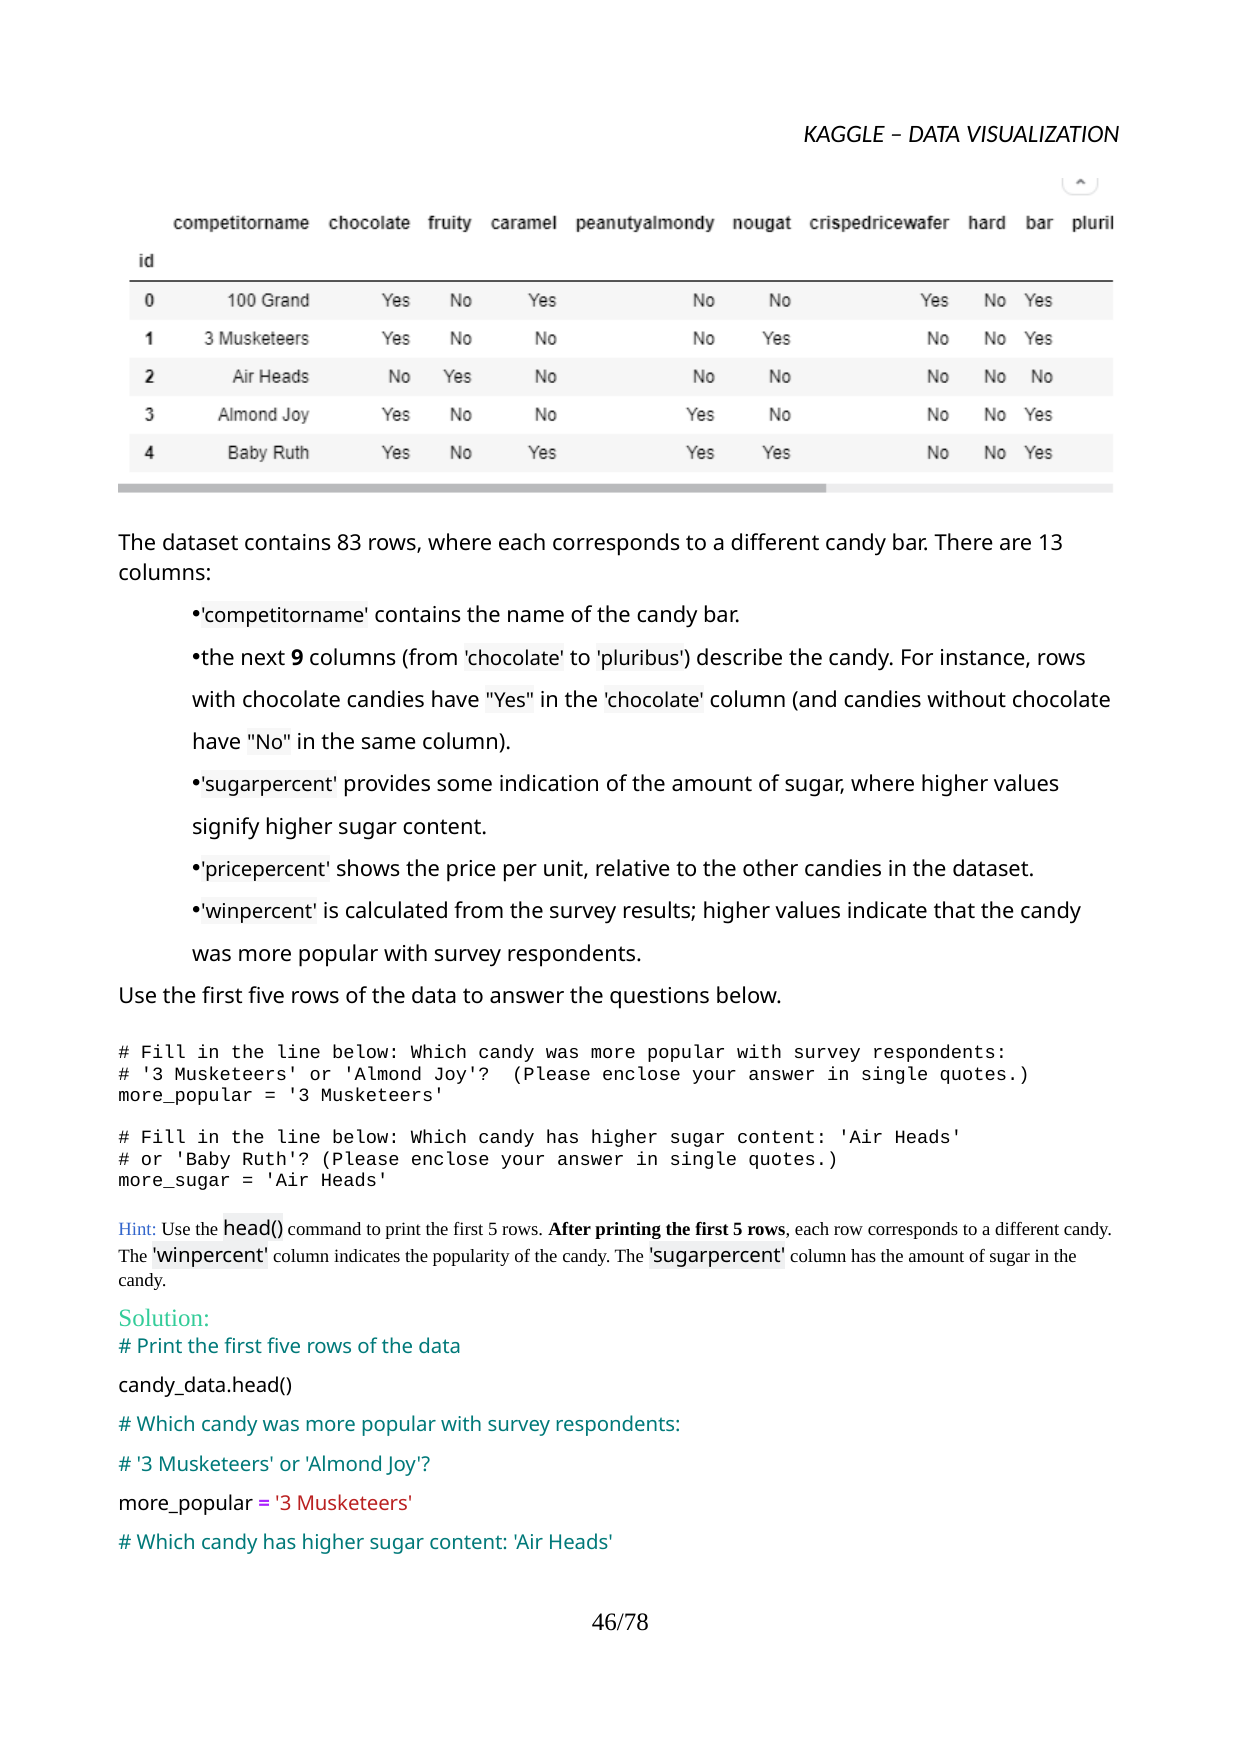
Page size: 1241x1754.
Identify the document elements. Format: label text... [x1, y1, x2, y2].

text more_popular = '3 Musketeers' [118, 1086, 1122, 1107]
text more_sugar = 'Air Heads' [118, 1171, 1122, 1192]
list 'pricepercent' shows the price per unit, relative to the other candies in the dataset. [118, 853, 1122, 883]
text # Which candy has higher sugar content: 'Air Heads' [118, 1528, 1122, 1556]
list 'sugarpercent' provides some indication of the amount of sugar, where higher values signify higher sugar content. [118, 768, 1122, 840]
text more_popular = '3 Musketeers' [118, 1489, 1122, 1516]
text # Print the first five rows of the data [118, 1332, 1122, 1359]
text # or 'Baby Ruth'? (Please enclose your answer in single quotes.) [118, 1149, 1122, 1171]
text Use the first five rows of the data to answer the questions below. [118, 980, 1122, 1009]
picture [118, 178, 1122, 506]
text # '3 Musketeers' or 'Almond Joy'? (Please enclose your answer in single quotes.) [118, 1064, 1122, 1086]
text # Fill in the line below: Which candy was more popular with survey respondents: [118, 1043, 1122, 1064]
text The dataset contains 83 rows, where each corresponds to a different candy bar. There are 13 columns: [118, 527, 1122, 587]
text candy_data.head() [118, 1371, 1122, 1398]
text Hint: Use the head() command to print the first 5 rows. After printing the first 5 rows, each row corresponds to a different candy. The 'winpercent' column indicates the popularity of the candy. The 'sugarpercent' column has the amount of sugar in the candy. [118, 1213, 1122, 1290]
text # Which candy was more popular with survey respondents: [118, 1410, 1122, 1438]
text Solution: [118, 1303, 1122, 1332]
text # Fill in the line below: Which candy has higher sugar content: 'Air Heads' [118, 1128, 1122, 1149]
list the next 9 columns (from 'chocolate' to 'pluribus') describe the candy. For instance, rows with chocolate candies have "Yes" in the 'chocolate' column (and candies without chocolate have "No" in the same column). [118, 641, 1122, 756]
text # '3 Musketeers' or 'Almond Joy'? [118, 1449, 1122, 1477]
list 'competitorname' contains the name of the candy bar. [118, 599, 1122, 629]
list 'winpercent' is calculated from the survey results; higher values indicate that the candy was more popular with survey respondents. [118, 895, 1122, 967]
